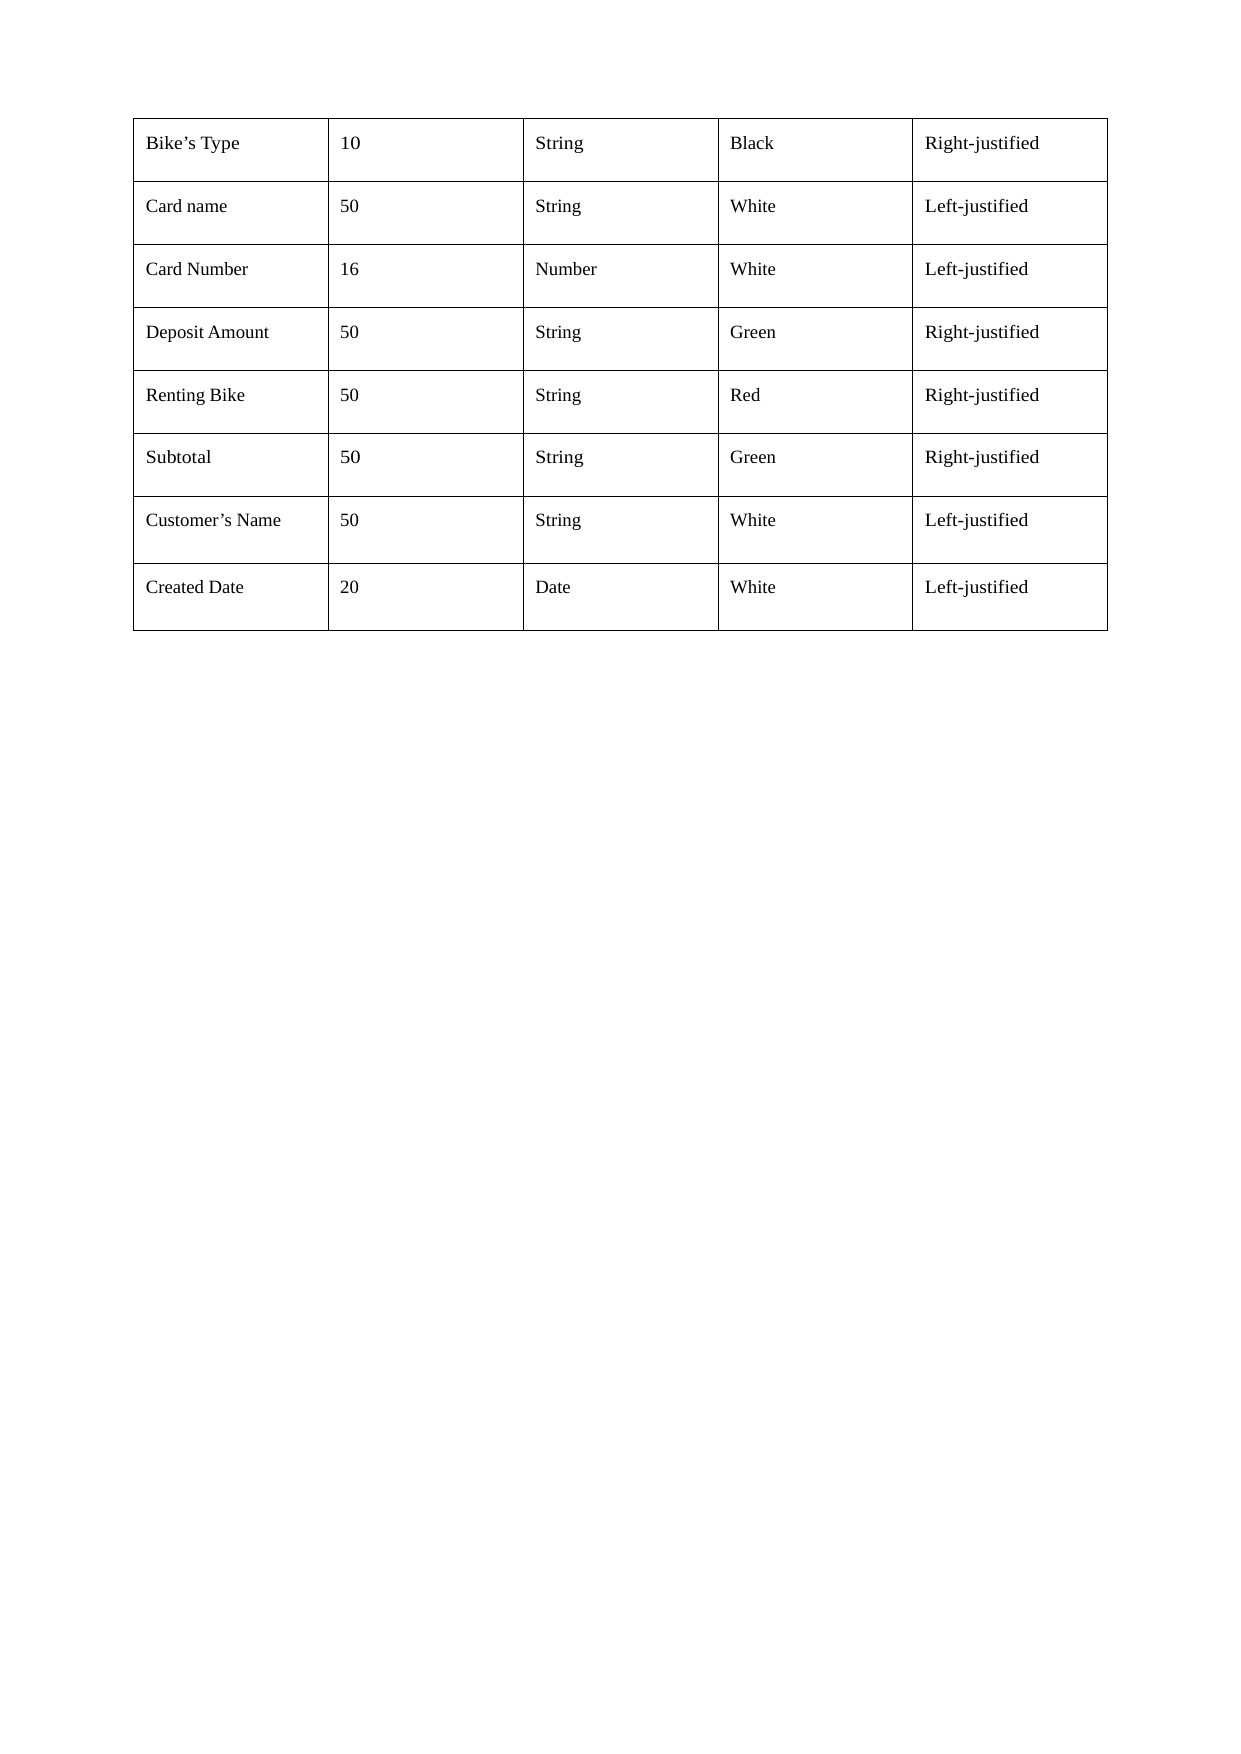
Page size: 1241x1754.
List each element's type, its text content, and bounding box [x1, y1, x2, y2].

table_cell Number [524, 245, 718, 307]
table_cell 50 [329, 182, 523, 244]
table_cell Subtotal [134, 434, 328, 496]
table_cell Right-justified [913, 308, 1107, 370]
table_cell Card name [134, 182, 328, 244]
table_cell Black [719, 119, 912, 181]
table_cell 50 [329, 308, 523, 370]
table_cell White [719, 182, 912, 244]
table_cell Right-justified [913, 119, 1107, 181]
table_cell 20 [329, 564, 523, 629]
table_cell Created Date [134, 564, 328, 629]
table_cell Card Number [134, 245, 328, 307]
table_cell Bike’s Type [134, 119, 328, 181]
table_cell Right-justified [913, 371, 1107, 433]
table_cell Left-justified [913, 497, 1107, 563]
table_cell String [524, 434, 718, 496]
table_cell 10 [329, 119, 523, 181]
table_cell Left-justified [913, 245, 1107, 307]
table_cell Green [719, 308, 912, 370]
table_cell 50 [329, 497, 523, 563]
table_cell String [524, 182, 718, 244]
table_cell Renting Bike [134, 371, 328, 433]
table_cell White [719, 245, 912, 307]
table_cell White [719, 497, 912, 563]
table_cell 16 [329, 245, 523, 307]
table_cell White [719, 564, 912, 629]
table_cell Left-justified [913, 564, 1107, 629]
table_cell Customer’s Name [134, 497, 328, 563]
table_cell Date [524, 564, 718, 629]
table_cell Right-justified [913, 434, 1107, 496]
table_cell 50 [329, 434, 523, 496]
table_cell String [524, 371, 718, 433]
table_cell Left-justified [913, 182, 1107, 244]
table_cell 50 [329, 371, 523, 433]
table_cell String [524, 308, 718, 370]
table_cell Red [719, 371, 912, 433]
table_cell String [524, 497, 718, 563]
table_cell Deposit Amount [134, 308, 328, 370]
table_cell Green [719, 434, 912, 496]
table_cell String [524, 119, 718, 181]
